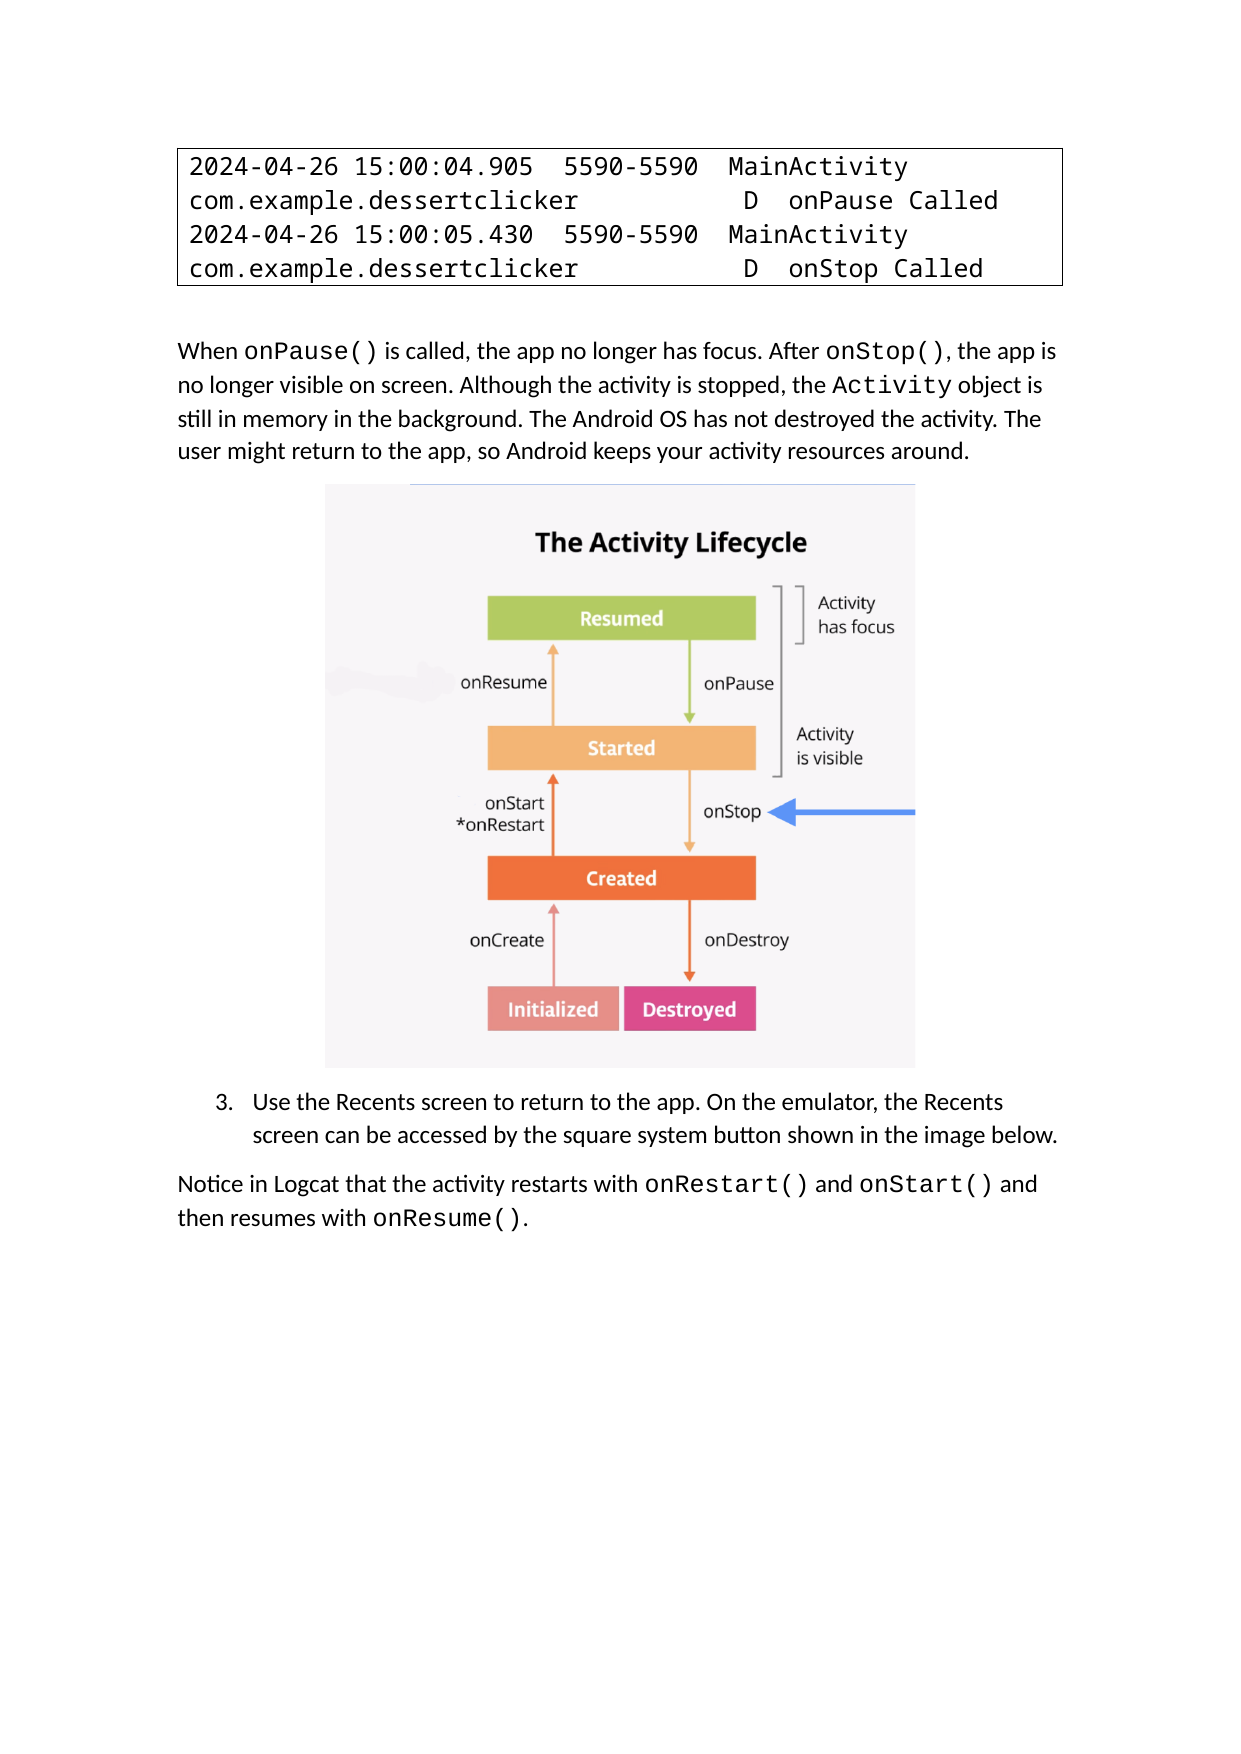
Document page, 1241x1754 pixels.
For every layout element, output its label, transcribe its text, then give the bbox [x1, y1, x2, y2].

table_header 2024-04-26 15:00:04.905 5590-5590 MainActivity com.example.dessertclicker D onPause Called 2024-04-26 15:00:05.430 5590-5590 MainActivity com.example.dessertclicker D onStop Called [178, 149, 1062, 285]
text When onPause() is called, the app no longer has focus. After onStop(), the app is no longer visible on screen. Although the activity is stopped, the Activity object is still in memory in the background. The Android OS has not destroyed the activity. The user might return to the app, so Android keeps your activity resources around. [177, 335, 1063, 466]
text Notice in Logcat that the activity restarts with onRestart() and onStart() and then resumes with onResume(). [177, 1168, 1063, 1234]
list Use the Recents screen to return to the app. On the emulator, the Recents screen can be accessed by the square system button shown in the image below. [215, 1086, 1063, 1149]
